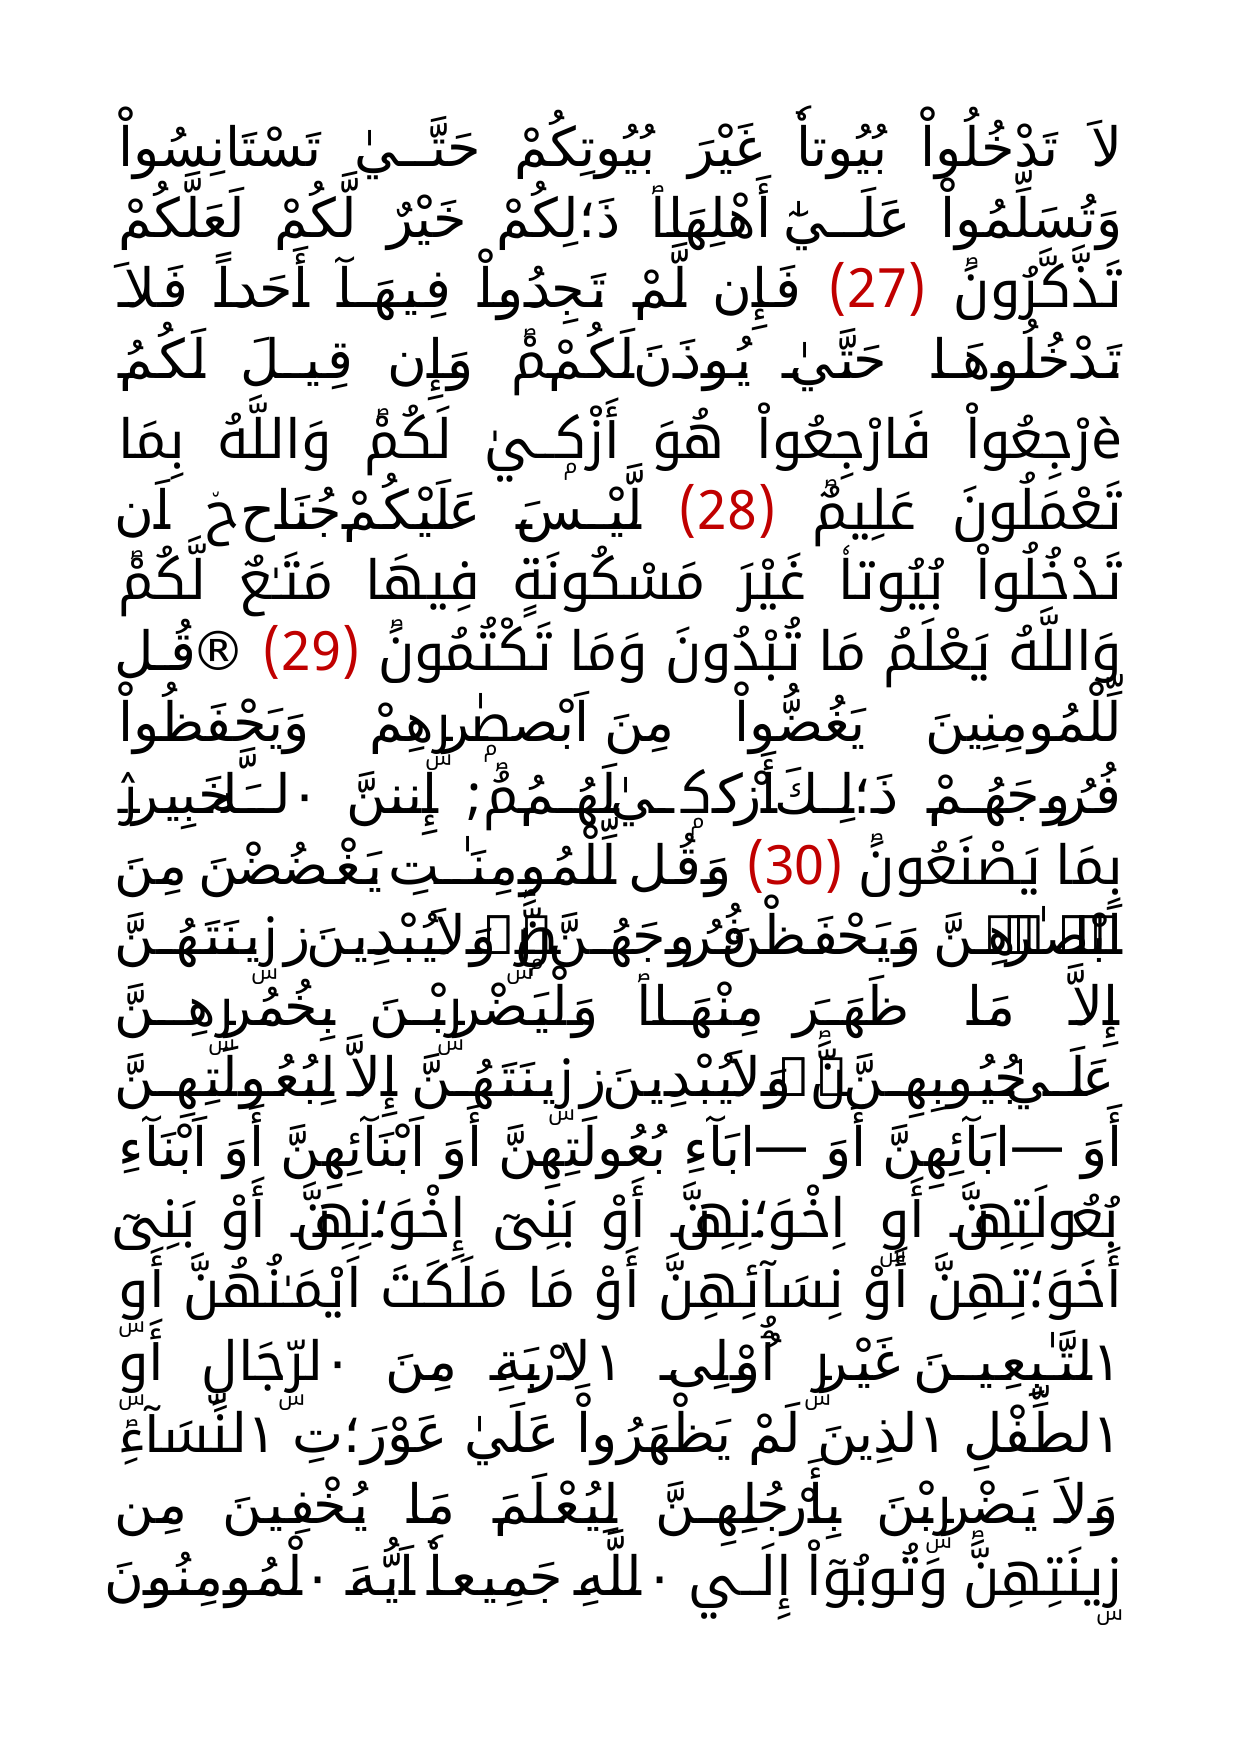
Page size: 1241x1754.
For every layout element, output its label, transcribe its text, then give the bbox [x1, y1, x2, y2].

text وَاللَّهُ غَفُورٌ رَّحِيم٘ؐ (22) اِنَّ ۰لذِينَ يَرْمُونَ ۰ڤْمُحْصَنَـٰتِ ۱لْغَـٰفِچَتِ ۱لْمُومِنَـٰتِ لُعِنُواْ فِى ۱لدُّنْيۭا وَالاَخِرَةِ وَلَهُمْ عَذَاب٘ عَظِيمٌ (23) يَوْمَ تَشْهَدُ عَلَيْهِمُ; أَلْسِنَتُهُمْ وَأَيْدِيهِمْ وَأَرْجُلُهُم بِمَا كَانُواْ يَعْمَلُونَؐ (24) يَوْمَئِذٍ يُوَفِّيهِمُ ۴للَّهُ دِينَهُمُ ۴لْحَقَّؐ وَيَعْلَمُونَ أَنننَّ ۰للَّهَ هُوَ ۰لْحَقُّ ۴لْمُبِينُؐ (25) ۴لْخَبِيثَـٰــتُ ڤِڤْخَبِيثِينَ وَالْخَبِيثُونَ ڤِڤْخَبِيثَـٰــتِؐ وَالطَّيِّبَـٰــتُ لِلطَّيِّبِينَ وَالطَّيِّبُونَ لِلطَّيِّبَـٰــتِؐ ٱُوْلَئِكَ مُبَرَّءُونَ مِمَّا يَقُولُونَؐ لَهُم مَّغْفِرَةٌ وَرۣزْقٌ كَرۣيمٌؐ (26) يَـٰٓأَيُّهَا ۰لذِيــنَ ءَامَنُواْ لاَ تَدْخُلُواْ بُيُوتاٗ غَيْرَ بُيُوتِكُمْ حَتَّــيٰ تَسْتَانِسُواْ وَتُسَلِّمُواْ عَلَــيٰٓ أَهْلِهَاؐ ذَ؛لِكُمْ خَيْرٌ لَّكُمْ لَعَلَّكُمْ تَذَّكَّرُونَؐ (27) فَإِن لَّمْ تَجِدُواْ فِيهَآ أَحَداً فَلاَ تَدْخُلُوهَا حَتَّيٰ يُوذَنَ لَكُمْؐ وَإِن قِيــلَ لَكُمُ èرْجِعُواْ فَارْجِعُواْ هُوَ أَزْكۭــيٰ لَكُمْؐ وَاللَّهُ بِمَا تَعْمَلُونَ عَلِيمٌؐ (28) لَّيْــسَ عَلَيْكُمْ جُنَاح٘ اَن تَدْخُلُواْ بُيُوتاٗ غَيْرَ مَسْكُونَةٍ فِيهَا مَتَـٰعٌ لَّكُمْؐ وَاللَّهُ يَعْلَمُ مَا تُبْدُونَ وَمَا تَكْتُمُونَؐ (29) ® قُـل لِّلْمُومِنِينَ يَغُضُّواْ مِنَ اَبْصۭـٰرۣهِمْ وَيَحْفَظُواْ فُرُوجَهُمْ ذَ؛لِــكَ أَزْكۭــيٰ لَهُمُؐ; إِنننَّ ۰للَّهَ خَبِيرٛ بِمَا يَصْنَعُونَؐ (30) وَقُل لِّلْمُومِنَـٰــتِ يَغْضُضْنَ مِنَ اَبْصۭـٰرۣهِنَّ وَيَحْفَظْنَ فُرُوجَهُنَّؐ وَلاَ يُبْدِينَ زۣينَتَهُنَّ إِلاَّ مَا ظَهَرَ مِنْهَاؐ وَلْيَضْرۣبْــنَ بِخُمُرۣهِــنَّ عَلَــيٰ جُيُوبِهِنَّؐ وَلاَ يُبْدِينَ زۣينَتَهُنَّ إِلاَّ لِبُعُولَتِهِنَّ أَوَ —ابَآئِهِنَّ أَوَ —ابَآءِ بُعُولَتِهِنَّ أَوَ اَبْنَآئِهِنَّ أَوَ اَبْنَآءِ بُعُولَتِهِنَّ أَوۣ اِخْوَ؛نِهِنَّ أَوْ بَنِىٓ إِخْوَ؛نِهِنَّ أَوْ بَنِىٓ أَخَوَ؛تِهِنَّ أَوْ نِسَآئِهِنَّ أَوْ مَا مَلَكَتَ اَيْمَـٰنُهُنَّ أَوۣ ۱لتَّـٰبِعِيــنَ غَيْرۣ ٱُوْلِى ۱لِارْبَةِ مِنَ ۰لرّۣجَالِ أَوۣ ۱لطِّفْلِ ۱لذِينَ لَمْ يَظْهَرُواْ عَلَيٰ عَوْرَ؛تِ ۱لنِّسَآءِؐ وَلاَ يَضْرۣبْنَ بِأَرْجُلِهِنَّ لِيُعْلَمَ مَا يُخْفِينَ مِن زۣينَتِهِنَّؐ وَتُوبُوٓاْ إِلَــي ۰للَّهِ جَمِيعاٗ اَيُّهَ ۰لْمُومِنُونَ لَعَلَّكُمْ تُفْڤِحُونَؐ (31) وَأَنكِحُواْ ۴لاَيَـٰمۭيٰ مِنكُمْ وَاڤصَّـٰڤِحِينَ مِنْ عِبَادِكُمْ وَإِمَآئِكُمُؐ; إِنْ يَّكُونُواْ فُقَرَآءَ يُغْنِهِمُ ۴للَّهُ مِـن فَضْلِهِؐ” وَاللَّهُ وَ؛سِع٘ عَلِيمٌؐ (32) وَلْيَسْتَعْفِفِ ۱لذِيــنَ لاَ يَجِدُونَ نِكَاحاٗ حَتَّيٰ يُغْنِيَهُمُ ۴للَّهُ مِـن فَضْلِهِؐ” وَالذِينَ يَبْتَغُونَ ۰لْكِتَـٰــبَ مِمَّا مَلَكَــتَ اَيْمَـٰنُكُمْ فَكَاتِبُوهُمُ; إِنْ عَلِمْتُمْ فِيهِمْ خَيْراًؐ وَءَاتُوهُم مِّــن مَّالِ ۱للَّهِ ۱ﻟـذِىٓ ءَاتۭيٰكُمْؐ وَلاَ تُكْرۣهُواْ فَتَيَـٰتِكُمْ عَلَي ۰لْبِغَآءِ انَ اَرَدْنَ تَحَصُّناً لِّتَبْتَغُواْ عَرَضضضَ ۰لْحَيَوٰةِ ۱لدُّنْيۭاؐ وَمَنْ يُّكْرۣههُّنَّ فَإِنَّ ۰للَّهَ مِنۢ بَعْدِ إِكْرَ؛هِهِــنَّ غَفُورٌ رَّحِيمٌؐ (33) وَلَقَدَ اَنزَلْنَآ إِلَيْكُمُ; ءَايَـٰتٍ مُّبَيَّنَـٰــتٍ وَمَثَلًا مِّــنَ ۰لذِيــنَ خَلَوْاْ مِن قَبْلِكُمْ وَمَوْعِظَةً لِّلْمُتَّقِينَؐ (34) © ۰للَّهُ نُورُ ۴لسَّمَـٰوَ؛تتتِ وَالاَرْضضضِؐ مَثَلُ نُورۣهِ” كَمِشْكَوٰةٍ فِيهَا مِصْبَاح٘ؐ ۱لْمِصْبَاحُ فِى زُجَاجَةٖؐ ۱لزُّجَاجَةُ كَأَنَّهَا كَوْكَــبٌ دُرّۣيٌّ يُوقَدُ مِــن شَجَرَةٍ مُّبَـٰرَكَةٍ زَيْتُونَةٍ لاَّ شَرْقِيَّةٍ وَلاَ غَرْبِيَّةٍ يَكَادُ زَيْتُهَا يُضِىٓءُ وَلَوْ لَمْ تَمْسَسْهُ نَارٌؐ نُّور٘ عَلَيٰ نُورٍؐ يَهْدِى ۱للَّهُ لِنُورۣهِ” مَـنْ يَّشَآءُؐ وَيَضْرۣبُ ۴للَّهُ ۴لاَمْثَـٰلَ لِلنَّاسِؐ وَاللَّهُ بِكُــلّۣ شَيْءٖ عَلِيمٌؐ (35) فِى بُيُوتٖ اَذِنننَ ۰للَّهُ أَن تُرْفَعَ وَيُذْكَرَ فِيهَا "سْمُهُ„ يُسَبِّحُ لَهُ„ فِيهَا بِالْغُدُوّۣ وَالاَصَالِ رۣجَالٌ لاَّ تُلْهِيهِمْ تِجَـٰرَةٌ وَلاَ بَيْع٘ عَن ذِكْرۣ ۱للَّهِ وَإِقَامِ ۱لصَّلَوٰةِ وَإِيتَآءِ ۱لزَّكَوٰةِؐ يَخَافُونَ يَوْماً تَتَقَلَّبُ فِيهِ ۱لْقُلُوبُ وَالاَبْصَـٰرُ (36) ڤِيَجْزۣيَهُمُ ۴للَّهُ أَحْسَــنَ مَا عَمِلُواْ وَيَزۣيدَهُم مِّـن فَضْلِهِؐ” وَاللَّهُ يَرْزُقُ مَـنْ يَّشَآءُ بِغَيْرۣحِسَابٍؐ (37) وَالذِيــنَ كَفَرُوٓاْ أَعْمَـٰلُهُمْ كَسَرَابٙ بِقِيعَةٍ يَحْسِبُهُ ۴لظَّمْـَٔانُ مَآءٗ حَتَّيٰٓ إِذَا جَآءَهُ„ لَمْ يَجِدْهُ شَيْـٔاً وَوَجَدَ ۰للَّهَ عِندَهُ„ فَوَفّۭيٰهُ حِسَابَهُؐ, وَاللَّهُ سَرۣيعُ ۴لْحِسَابِؐ (38) أَوْ كَظُلُمَـٰتٍ فِى بَحْرٍ لُّجِّيٍّ يَغْشۭيٰهُ مَوْجٌ مِّن فَوْقِهِ” مَوْجٌ مِّن فَوْقِهِ” سَحَابٌؐ ظُلُمَـٰتٛ بَعْضُهَا فَوْقَ بَعْضٖؐ اِذَآ أَخْرَجَ يَدَهُ„ لَمْ يَكَدْ يَرۭيٰهَاؐ وَمَن لَّمْ يَجْعَـلِ ۱للَّهُ لَهُ„ نُوراً فَمَا لَهُ„ مِن نُّورٖؐ (39) اَلَمْ تَرَ أَنَّ ۰للَّهَ يُسَبِّحُ لَهُ„ مَن فِى ۱لسَّمَـٰوَ؛تِ وَالاَرْضِ وَالطَّيْرُ صَـٰٓفَّـٰــتٍؐ كُــلٌّ قَدْ عَلِمَ صَلاَتَهُ„ وَتَسْبِيحَهُؐ, وَاللَّهُ عَلِيمٛ بِمَا يَفْعَلُونَؐ (40) وَلِلهِ مُلْــكُ ۴لسَّمَـٰوَ؛تِ وَالاَرْضِؐ وَإِلَي ۰للَّهِ ۱لْمَصِيرُؐ (41) ® أَلَمْ تَرَ أَنننَّ ۰للَّهَ يُزْجِـــى سَحَاباً ثُمَّ يُوَ۬لِّفُ بَيْنَهُ„ ثُمَّ يَجْعَلُهُ„ رُكَاماً فَتَرَي ۰لْوَدْقَ يَخْرُجُ مِنْ خِچَلِهِؐ” وَيُنَزّۣلُ مِنَ ۰لسَّمَآءِ مِن جِبَالٍ فِيهَا مِنۢ بَرَدٍ فَيُصِيبُ بِهِ” مَـنْ يَّشَآءُ وَيَصْرۣفُهُ„ عَن مَّنْ يَّشَآءُؐ يَكَادُ سَنَا بَرْقِهِ” يَذْهَبُ بِالاَبْصۭـٰـرۣؐ يُقَلِّــبُ ۴للَّهُ ۴ليْلَ وَالنَّهَارَؐ إِنَّ فِى ذَ؛لِكَ لَعِبْرَةً لُءِّوْلِى ۱لاَبْصۭـٰـرۣؐ (42) وَاللَّهُ خَلَــقَ كُــلَّ دَآبَّةٍ مِّــن مَّآءٍؐ فَمِنْهُم مَّنْ يَّمْشِى عَلَيٰ بَطْنِهِؐ” وَمِنْهُم مَّـنْ يَّمْشِى عَلَيٰ رۣجْلَيْنِؐ وَمِنْهُم مَّنْ يَّمْشِى عَلَيٰٓ أَرْبَعٍؐ يَخْلُــقُ ۴للَّهُ مَا يَشَآءُؐ اِ۬نننَّ ۰للَّهَ عَلَيٰ كُــلّۣ شَيْءٍ قَدِيرٌؐ (43) لَّقَدَ اَنزَلْنَآ ءَايَـٰتٍ مُّبَيَّنَـٰـــتٍؐ وَاللَّهُ يَهْدِى مَـنْ يَّشَآءُ اِ۬لَيٰ صِرَ؛طٍ مُّسْتَقِيمٍؐ (44) وَيَقُولُونَ ءَامَنَّا بِاللَّهِ وَبِالرَّسُولِ وَأَطَعْنَا ثُمَّ يَتَوَلّۭيٰ فَرۣيقٌ مِّنْهُم مِّـنۢ بَعْدِ ذَ؛لِكَؐ وَمَآ ٱُوْلَئِــكَ بِالْمُومِنِينَؐ (45) وَإِذَا دُعُوٓاْ إِلَــي ۰للَّهِ وَرَسُولِهِ” ڤِيَحْكُمَ بَيْنَهُمُ; إِذَا فَرۣيـقٌ مِّنْهُم مُّعْرۣضُونَؐ (46) وَإِنْ يَّكُن لَّهُمُ ۴لْحَقُّ يَاتُوٓاْ إِلَيْهِ مُذْعِنِينَؐ (47) أَفِى قُلُوبِهِم مَّرَض٘ اَمِ 'رْتَابُوٓاْ أَمْ يَخَافُونَ أَنْ يَّحِيفَ ۰للَّهُ عَلَيْهِمْ وَرَسُولُهُؐ, بَلُ ۷وْلَئِــكَ هُمُ ۴لظَّـٰلِمُونَؐ (48) إِنَّمَا كَانَ قَوْلَ ۰لْمُومِنِينَ إِذَا دُعُوٓاْ إِلَــي ۰للَّهِ وَرَسُولِهِ” ڤِيَحْكُمَ بَيْنَهُمُ; أَنْ يَّقُولُواْ سَمِعْنَا وَأَطَعْنَاؐ وَٱُوْلَئِكَ هُمُ ۴ڤْمُفْڤِحُونَؐ (49) وَمَنْ يُّطِعِ ۱للَّهَ وَرَسُولَهُ„ وَيَخْشَ ۰للَّهَ وَيَتَّقِهِ” فَٱُوْلَئِــكَ هُمُ ۴لْفَآئِزُونَؐ (50) ¥ وَأَقْسَمُواْ بِاللَّهِ جَهْدَ أَيْمَـٰنِهِمْ لَـئِــنَ اَمَرْتَهُمْ ڤَيَخْرُجُنَّؐ قُــل لاَّ تُقْسِمُواْؐ طَاعَةٌ مَّعْرُوفَة٘ؐ اِنَّ ۰للَّهَ خَبِيرٛ بِمَا تَعْمَلُونَؐ (51) قُلَ اَطِيعُواْ ۴للَّهَ وَأَطِيعُواْ ۴لرَّسُولَؐ فَإِن تَوَلَّوْاْ فَإِنَّمَا عَلَيْهِ مَا حُمِّلَ وَعَلَيْكُم مَّا حُمِّلْتُمْؐ وَإِن تُطِيعُوهُ تَهْتَدُواْؐ وَمَا عَلَي ۰لرَّسُولِ إِلاَّ ۰لْبَچَغُ ۴لْمُبِينُؐ (52) وَعَدَ ۰للَّهُ ۴لذِينَ ءَامَنُواْ مِنكُمْ وَعَمِلُواْ ۴ڤصَّـٰڤِحَـٰـــتِ ڤَيَسْتَخْلِفَنَّهُمْ فِى ۱لاَرْضِ كَمَا "سْتَخْلَفَ ۰لذِينَ مِن قَبْلِهِمْ وَلَيُمَكِّنَــنَّ لَهُمْ دِينَهُمُ ۴ﻟ﮲ 'رْتَضۭــيٰ لَهُمْ وَلَيُبَدِّلَنَّهُم مِّـنۢ بَعْدِ خَوْفِهِمُ; أَمْناًؐ يَعْبُدُونَنِى لاَ يُشْرۣكُونَ بِى شَيْـٔاًؐ وَمَــن كَفَرَ بَعْدَ ذَ؛لِكَ فَٱُوْلَئِــكَ هُمُ ۴لْفَـٰسِقُونَؐ (53) وَأَقِيمُواْ ۴لصَّلَوٰةَ وَءَاتُواْ ۴لزَّكَوٰةَؐ وَأَطِيعُواْ ۴لرَّسُولَ لَعَلَّكُمْ تُرْحَمُونَؐ (54) لاَ تَحْسِبَنَّ ۰لذِيــنَ كَفَرُواْ مُعْجِزۣيــنَ فِى ۱لاَرْضِؐ وَمَأْوۭيٰهُمُ ۴لنَّارُؐ وَلَبِيسَ ۰لْمَصِيرُؐ (55) يَـٰٓأَيُّهَا ۰لذِيــنَ ءَامَنُواْ لِيَسْتَـٰذِنكُمُ ۴لذِينَ مَلَكَــتَ اَيْمَـٰنُكُمْ وَالذِينَ لَمْ يَبْلُغُواْ ۴لْحُلُمَ مِنكُمْ ثَـچَـــثَ مَرَّ؛تٍ مِّــن قَبْلِ صَلَوٰةِ ۱ڤْفَجْرۣ وَحِيــنَ تَضَعُونَ ثِيَابَكُم مِّنَ ۰لظَّهِيرَةِ وَمِنۢ بَعْدِ صَلَوٰةِ ۱لْعِشَآءِؐ ثَـچَـثُ عَوْرَ؛تٍ لَّكُمْؐ لَيْــسَ عَلَيْكُمْ وَلاَ عَلَيْهِمْ جُنَاحٛ بَعْدَهُــنَّؐ طَوَّ؛فُونَ عَلَيْكُمؐ بَعْضُكُمْ عَلَيٰ بَعْــضٍؐ كَذَ؛لِــكَ يُبَيِّــنُ ۴للَّهُ لَكُمُ ۴لاَيَـٰــتِؐ وَاللَّهُ عَلِيم٘ حَكِيمٌؐ (56) وَإِذَا بَلَغَ ۰لاَطْفَـٰلُ مِنكُمُ ۴لْحُلُمَ فَلْيَسْتَـٰذِنُواْ كَمَا "سْتَـٰذَنَ ۰لذِينَ مِن قَبْلِهِمْؐ كَذَ؛لِــكَ يُبَيِّنُ ۴للَّهُ لَكُمُ; ءَايَـٰتِهِؐ” وَاللَّهُ عَلِيم٘ حَكِيمٌؐ (57) ® وَالْقَوَ؛عِدُ مِنَ ۰لنِّسَآءِ ۱لــتِى لاَ يَرْجُونَ نِكَاحاً فَلَيْــسَ عَلَيْهِنَّ جُنَاح٘ اَنْ يَّضَعْنَ ثِيَابَهُــنَّ غَيْرَ مُتَبَرّۣجَـٰــتٙ بِـزۣيـنَـةٍؐ وَأَنْ يَّسْتَعْفِفْــنَ خَيْرٌ لَّهُنَّؐ وَاللَّهُ سَمِيع٘ عَلِيمٌؐ (58) لَّيْــسَ عَلَــي ۰لاَعْمۭيٰ حَرَجٌ وَلاَ عَلَــي ۰لاَعْرَجِ حَرَجٌ وَلاَ عَلَــي ۰لْمَرۣيــضِ حَرَجٌ وَلاَ عَلَــيٰٓ أَنفُسِكُمُ; أَننن تَاكُلُواْ مِـنۢ بُيُوتِكُمُ; أَوْ بُيُوتتتِ ءَابَآئِكُمُ; أَوْ بُيُوتتتِ ٱُمَّهَـٰتِكُمُ; أَوْ بُيُوتِ إِخْوَ؛نِكُمُ; أَوْ بُيُوتِ أَخَوَ؛تِكُمُ; أَوْ بُيُوتِ أَعْمَـٰمِكُمُ; أَوْ بُيُوتِ عَمَّـٰتِكُمُ; أَوْ بُيُوتِ أَخْوَ؛لِكُمُ; أَوْ بُيُوتِ خَـٰچَتِكُمُ; أَوْ مَا مَلَكْتُم مَّفَاتِحَهُ; أَوْ صَدِيقِكُمْؐ لَيْــسَ عَلَيْكُمْ جُنَاح٘ اَن تَاكُلُواْ جَمِيعاٗ اَوَ اَشْتَاتاًؐ فَإِذَا دَخَلْتُم بُيُوتاً فَسَلِّمُواْ عَلَيٰٓ أَنفُسِكُمْ تَحِيَّةً مِّنْ عِندِ ۱للَّهِ مُبَـٰرَكَةً طَيِّبَةًؐ كَذَ؛لِكَ يُبَيِّــنُ ۴للَّهُ لَكُمُ ۴لاَيَـٰــتِ لَعَلَّكُمْ تَعْقِلُونَؐ (59) إِنَّمَا ۰لْمُومِنُونَ ۰لذِيــنَ ءَامَنُواْ بِاللَّهِ وَرَسُولِهِ” وَإِذَا كَانُواْ مَعَهُ„ عَلَيٰٓ أَمْرٍ جَامِعٍ لَّمْ يَذْهَبُواْ حَتَّيٰ يَسْتَـٰذِنُوهُؐ إِنَّ ۰لذِينَ يَسْتَـٰذِنُونَكَ ٱُوْلَئِــكَ ۰لذِينَ يُومِنُونَ بِاللَّهِ وَرَسُولِهِؐ” فَإِذَا "سْتَـٰذَنُوكَ لِبَعْــضِ شَأْنِهِمْ فَاذَن لِّمَن شِيؔــتَ مِنْهُمْ وَاسْتَغْفِرْ لَهُمُ ۴للَّهَؐ إِنَّ ۰للَّهَ غَفُورٌ رَّحِيمٌؐ (60) © لاَّ تَجْعَلُواْ دُعَآءَ ۰لرَّسُولِ بَيْنَكُمْ كَدُعَآءِ بَعْضِكُم بَعْضاًؐ قَدْ يَعْلَمُ ۴للَّهُ ۴لذِينَ يَتَسَلَّلُونَ مِنكُمْ لِوَاذاًؐ فَڤْيَحْذَرۣ ۱لذِيــنَ يُخَالِفُونَ عَــنَ اَمْرۣهِ“ أَننن تُصِيبَهُمْ فِتْنَة٘ اَوْ يُصِيبَهُمْ عَذَاب٘ اَلِيم٘ؐ (61) اَلآَ إِنَّ لِلهِ مَا فِى ۱لسَّمَـٰوَ؛تِ وَالاَرْضضضِؐ قَدْ يَعْلَمُ مَآ أَنتُمْ عَلَيْهِؐ وَيَوْمَ يُرْجَعُونَ إِلَيْهِ فَيُنَبِّيؖهُم بِمَا عَمِلُواْؐ وَاللَّهُ بِكُــلّۣ شَيْءٖ عَلِيمٌ (62) [118, 118, 1122, 1618]
